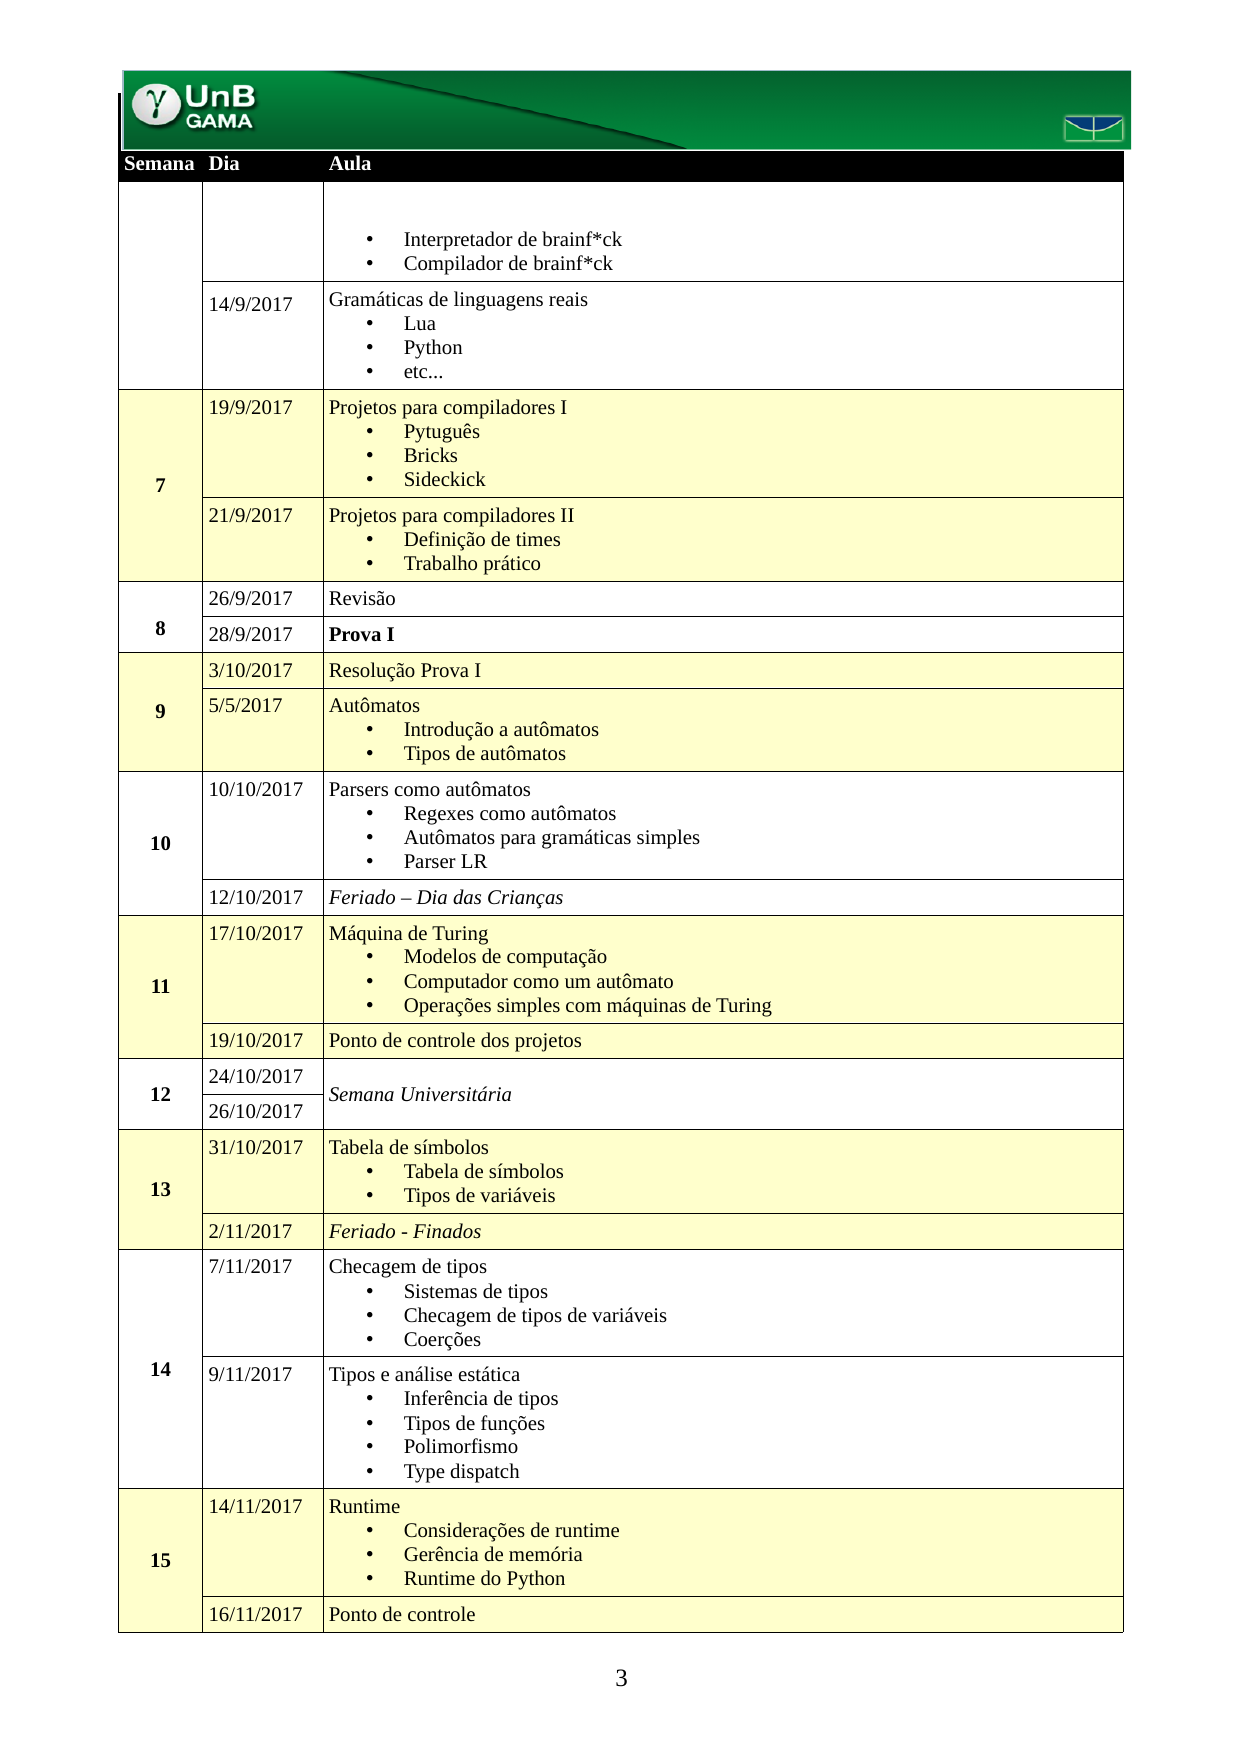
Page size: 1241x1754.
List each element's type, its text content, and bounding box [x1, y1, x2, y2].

table_cell 14/11/2017 [203, 1489, 323, 1596]
table_cell 31/10/2017 [203, 1130, 323, 1213]
table_cell 16/11/2017 [203, 1597, 323, 1632]
table_cell Ponto de controle [324, 1597, 1123, 1632]
table_cell 7/11/2017 [203, 1250, 323, 1356]
table_cell Prova I [324, 617, 1123, 652]
table_cell 26/10/2017 [203, 1095, 323, 1129]
table_cell Checagem de tipos Sistemas de tipos Checagem de tipos de variáveis Coerções [324, 1250, 1123, 1356]
table_cell 15 [119, 1489, 202, 1632]
table_cell 19/9/2017 [203, 390, 323, 497]
table_cell Linguagens simples Interpretador de brainf*ck Compilador de brainf*ck [324, 182, 1123, 281]
table_cell 21/9/2017 [203, 498, 323, 581]
table_cell Projetos para compiladores II Definição de times Trabalho prático [324, 498, 1123, 581]
table_cell Ponto de controle dos projetos [324, 1024, 1123, 1058]
table_cell Runtime Considerações de runtime Gerência de memória Runtime do Python [324, 1489, 1123, 1596]
table_cell 11 [119, 916, 202, 1058]
table_cell 19/10/2017 [203, 1024, 323, 1058]
table_cell 14/9/2017 [203, 282, 323, 389]
table_header Semana [119, 94, 202, 181]
table_cell 26/9/2017 [203, 582, 323, 616]
table_cell [203, 182, 323, 281]
table_cell Projetos para compiladores I Pytuguês Bricks Sideckick [324, 390, 1123, 497]
table_cell 2/11/2017 [203, 1214, 323, 1249]
table_cell Autômatos Introdução a autômatos Tipos de autômatos [324, 689, 1123, 771]
table_cell 5/5/2017 [203, 689, 323, 771]
table_cell Parsers como autômatos Regexes como autômatos Autômatos para gramáticas simples Parser LR [324, 772, 1123, 879]
table_cell 3/10/2017 [203, 653, 323, 687]
table_cell 24/10/2017 [203, 1059, 323, 1094]
table_cell 10/10/2017 [203, 772, 323, 879]
table_cell Tabela de símbolos Tabela de símbolos Tipos de variáveis [324, 1130, 1123, 1213]
table_cell 28/9/2017 [203, 617, 323, 652]
table_cell 10 [119, 772, 202, 914]
table_cell 9 [119, 653, 202, 771]
table_cell 7 [119, 390, 202, 581]
table_cell 9/11/2017 [203, 1357, 323, 1488]
table_cell 13 [119, 1130, 202, 1249]
table_header Aula [324, 151, 1123, 181]
table_cell 14 [119, 1250, 202, 1488]
table_cell 12/10/2017 [203, 880, 323, 914]
table_cell Máquina de Turing Modelos de computação Computador como um autômato Operações simples com máquinas de Turing [324, 916, 1123, 1022]
table_cell Tipos e análise estática Inferência de tipos Tipos de funções Polimorfismo Type dispatch [324, 1357, 1123, 1488]
table_cell Resolução Prova I [324, 653, 1123, 687]
table_cell [119, 182, 202, 389]
table_cell Feriado – Dia das Crianças [324, 880, 1123, 914]
table_cell Semana Universitária [324, 1059, 1123, 1129]
table_cell Feriado - Finados [324, 1214, 1123, 1249]
table_header Dia [203, 151, 323, 181]
picture [122, 70, 1132, 150]
table_cell 17/10/2017 [203, 916, 323, 1022]
table_cell 12 [119, 1059, 202, 1129]
table_cell 8 [119, 582, 202, 652]
table_cell Gramáticas de linguagens reais Lua Python etc... [324, 282, 1123, 389]
table_cell Revisão [324, 582, 1123, 616]
